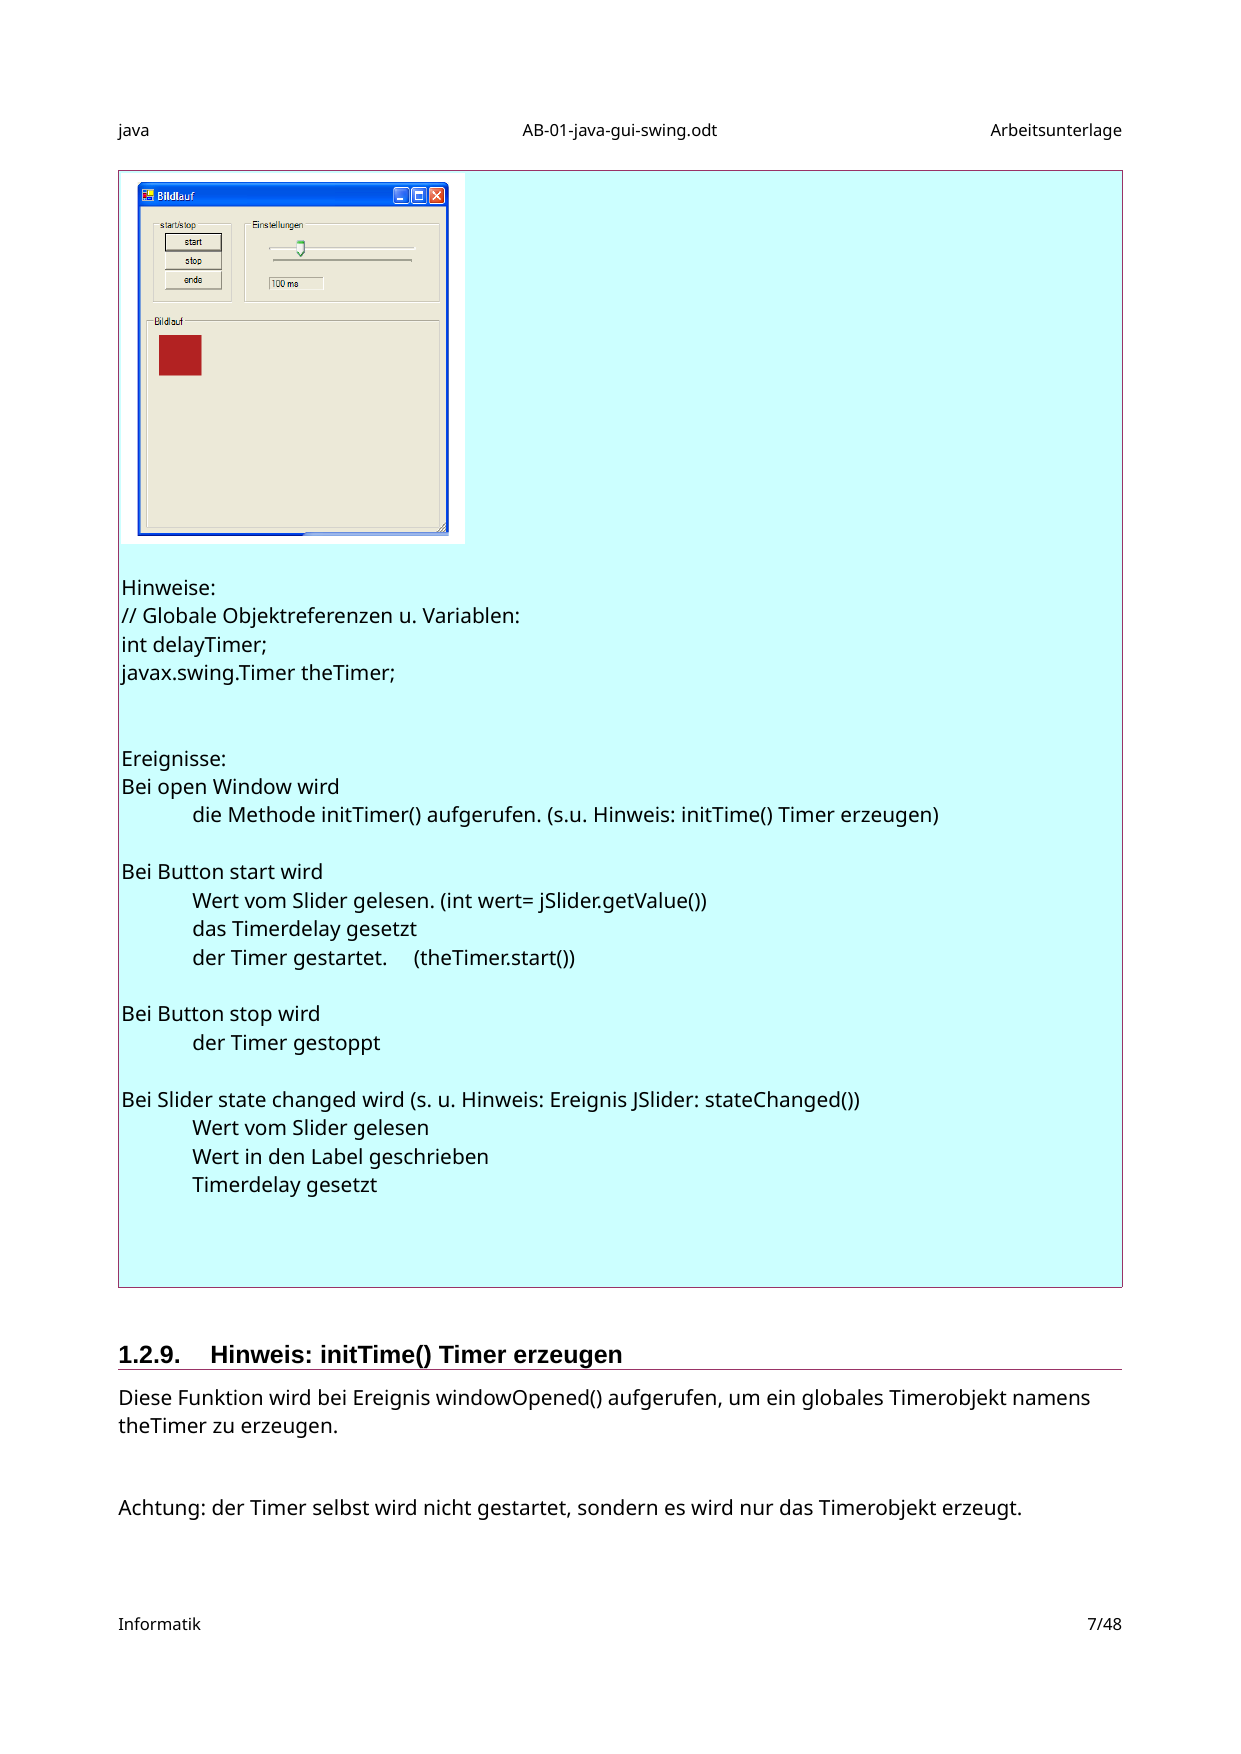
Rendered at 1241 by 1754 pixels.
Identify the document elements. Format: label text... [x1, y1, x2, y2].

text die Methode initTimer() aufgerufen. (s.u. Hinweis: initTime() Timer erzeugen) [119, 797, 1122, 826]
text Diese Funktion wird bei Ereignis windowOpened() aufgerufen, um ein globales Timerobjekt namens theTimer zu erzeugen. [118, 1383, 1122, 1439]
subtitle Hinweis: initTime() Timer erzeugen [118, 1340, 1122, 1369]
text der Timer gestoppt [119, 1025, 1122, 1053]
text Bei Slider state changed wird (s. u. Hinweis: Ereignis JSlider: stateChanged()) [119, 1082, 1122, 1110]
text Ereignisse: [119, 741, 1122, 769]
text // Globale Objektreferenzen u. Variablen: [119, 598, 1122, 627]
text Bei Button stop wird [119, 997, 1122, 1025]
text Achtung: der Timer selbst wird nicht gestartet, sondern es wird nur das Timerobjekt erzeugt. [118, 1493, 1122, 1521]
text Wert vom Slider gelesen. (int wert= jSlider.getValue()) [119, 883, 1122, 911]
text Timerdelay gesetzt [119, 1167, 1122, 1196]
text der Timer gestartet. (theTimer.start()) [119, 940, 1122, 968]
text javax.swing.Timer theTimer; [119, 655, 1122, 684]
text Bei Button start wird [119, 854, 1122, 883]
text Hinweise: [119, 570, 1122, 598]
picture [137, 182, 449, 536]
text Wert vom Slider gelesen [119, 1110, 1122, 1139]
text Bei open Window wird [119, 769, 1122, 797]
text Wert in den Label geschrieben [119, 1139, 1122, 1167]
text int delayTimer; [119, 627, 1122, 655]
text das Timerdelay gesetzt [119, 911, 1122, 940]
